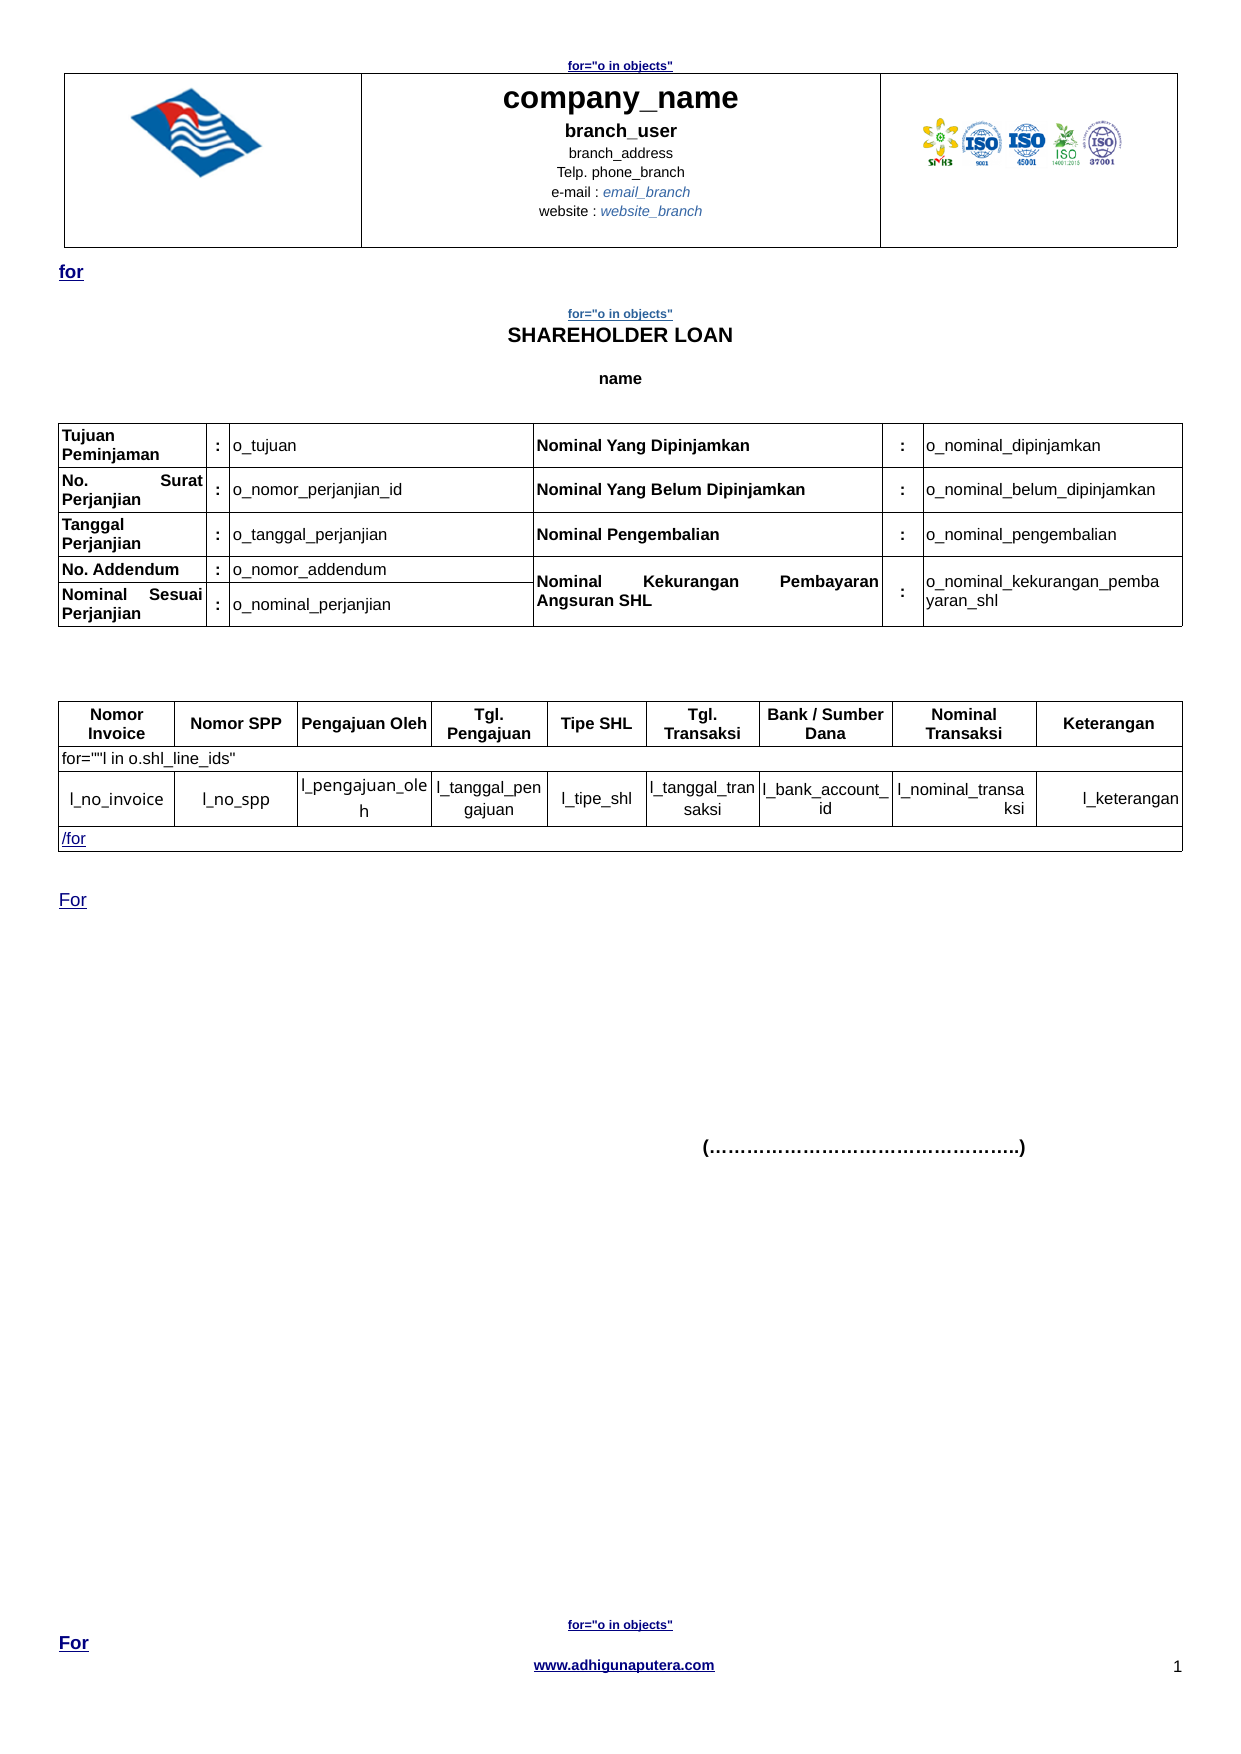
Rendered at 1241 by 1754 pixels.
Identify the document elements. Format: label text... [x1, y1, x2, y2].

table_cell : [207, 513, 229, 556]
table_cell : [883, 468, 923, 512]
table_header Nominal Yang Dipinjamkan [534, 424, 882, 467]
table_cell [1027, 772, 1036, 826]
table_cell for=""l in o.shl_line_ids" [59, 747, 1182, 771]
table_header Tipe SHL [548, 702, 646, 746]
table_header Tujuan Peminjaman [59, 424, 206, 467]
table_cell /for [59, 827, 1182, 851]
table_header : [207, 424, 229, 467]
table_cell [1169, 468, 1182, 512]
table_cell l_bank_account_id [760, 772, 892, 826]
table_cell o_tanggal_perjanjian [230, 513, 533, 556]
table_cell [1169, 513, 1182, 556]
table_cell : [883, 513, 923, 556]
table_cell o_nominal_kekurangan_pembayaran_shl [924, 557, 1169, 626]
picture [123, 87, 269, 179]
table_cell l_no_invoice [59, 772, 174, 826]
table_header [1169, 424, 1182, 467]
table_header o_tujuan [230, 424, 533, 467]
table_header : [883, 424, 923, 467]
table_cell l_pengajuan_oleh [298, 772, 431, 826]
table_header Keterangan [1037, 702, 1182, 746]
table_header Tgl. Pengajuan [432, 702, 547, 746]
table_cell o_nominal_perjanjian [230, 583, 533, 626]
table_cell o_nominal_pengembalian [924, 513, 1169, 556]
text SHAREHOLDER LOAN [58, 323, 1182, 347]
table_header Pengajuan Oleh [298, 702, 431, 746]
table_cell Nominal Sesuai Perjanjian [59, 583, 206, 626]
table_cell o_nomor_perjanjian_id [230, 468, 533, 512]
table_cell : [207, 468, 229, 512]
table_cell No. Addendum [59, 557, 206, 582]
table_header o_nominal_dipinjamkan [924, 424, 1169, 467]
table_cell l_tanggal_pengajuan [432, 772, 547, 826]
table_cell l_nominal_transaksi [893, 772, 1027, 826]
table_header Nomor Invoice [59, 702, 174, 746]
table_header Bank / Sumber Dana [760, 702, 892, 746]
table_cell l_no_spp [175, 772, 297, 826]
table_cell : [883, 557, 923, 626]
table_cell Tanggal Perjanjian [59, 513, 206, 556]
table_cell o_nomor_addendum [230, 557, 533, 582]
table_header Tgl. Transaksi [647, 702, 759, 746]
table_cell : [207, 583, 229, 626]
table_cell l_tanggal_transaksi [647, 772, 759, 826]
table_cell l_tipe_shl [548, 772, 646, 826]
table_cell [1169, 557, 1182, 626]
table_cell Nominal Pengembalian [534, 513, 882, 556]
table_header (…………………………………………..) [645, 980, 1083, 1163]
table_header Nomor SPP [175, 702, 297, 746]
table_cell Nominal Kekurangan Pembayaran Angsuran SHL [534, 557, 882, 626]
table_cell Nominal Yang Belum Dipinjamkan [534, 468, 882, 512]
table_header name [275, 364, 966, 394]
table_cell o_nominal_belum_dipinjamkan [924, 468, 1169, 512]
table_cell No. Surat Perjanjian [59, 468, 206, 512]
text for="o in objects" [58, 301, 1182, 323]
table_cell : [207, 557, 229, 582]
table_header Nominal Transaksi [893, 702, 1036, 746]
picture [917, 116, 1124, 169]
table_cell l_keterangan [1037, 772, 1182, 826]
text For [58, 889, 1182, 910]
